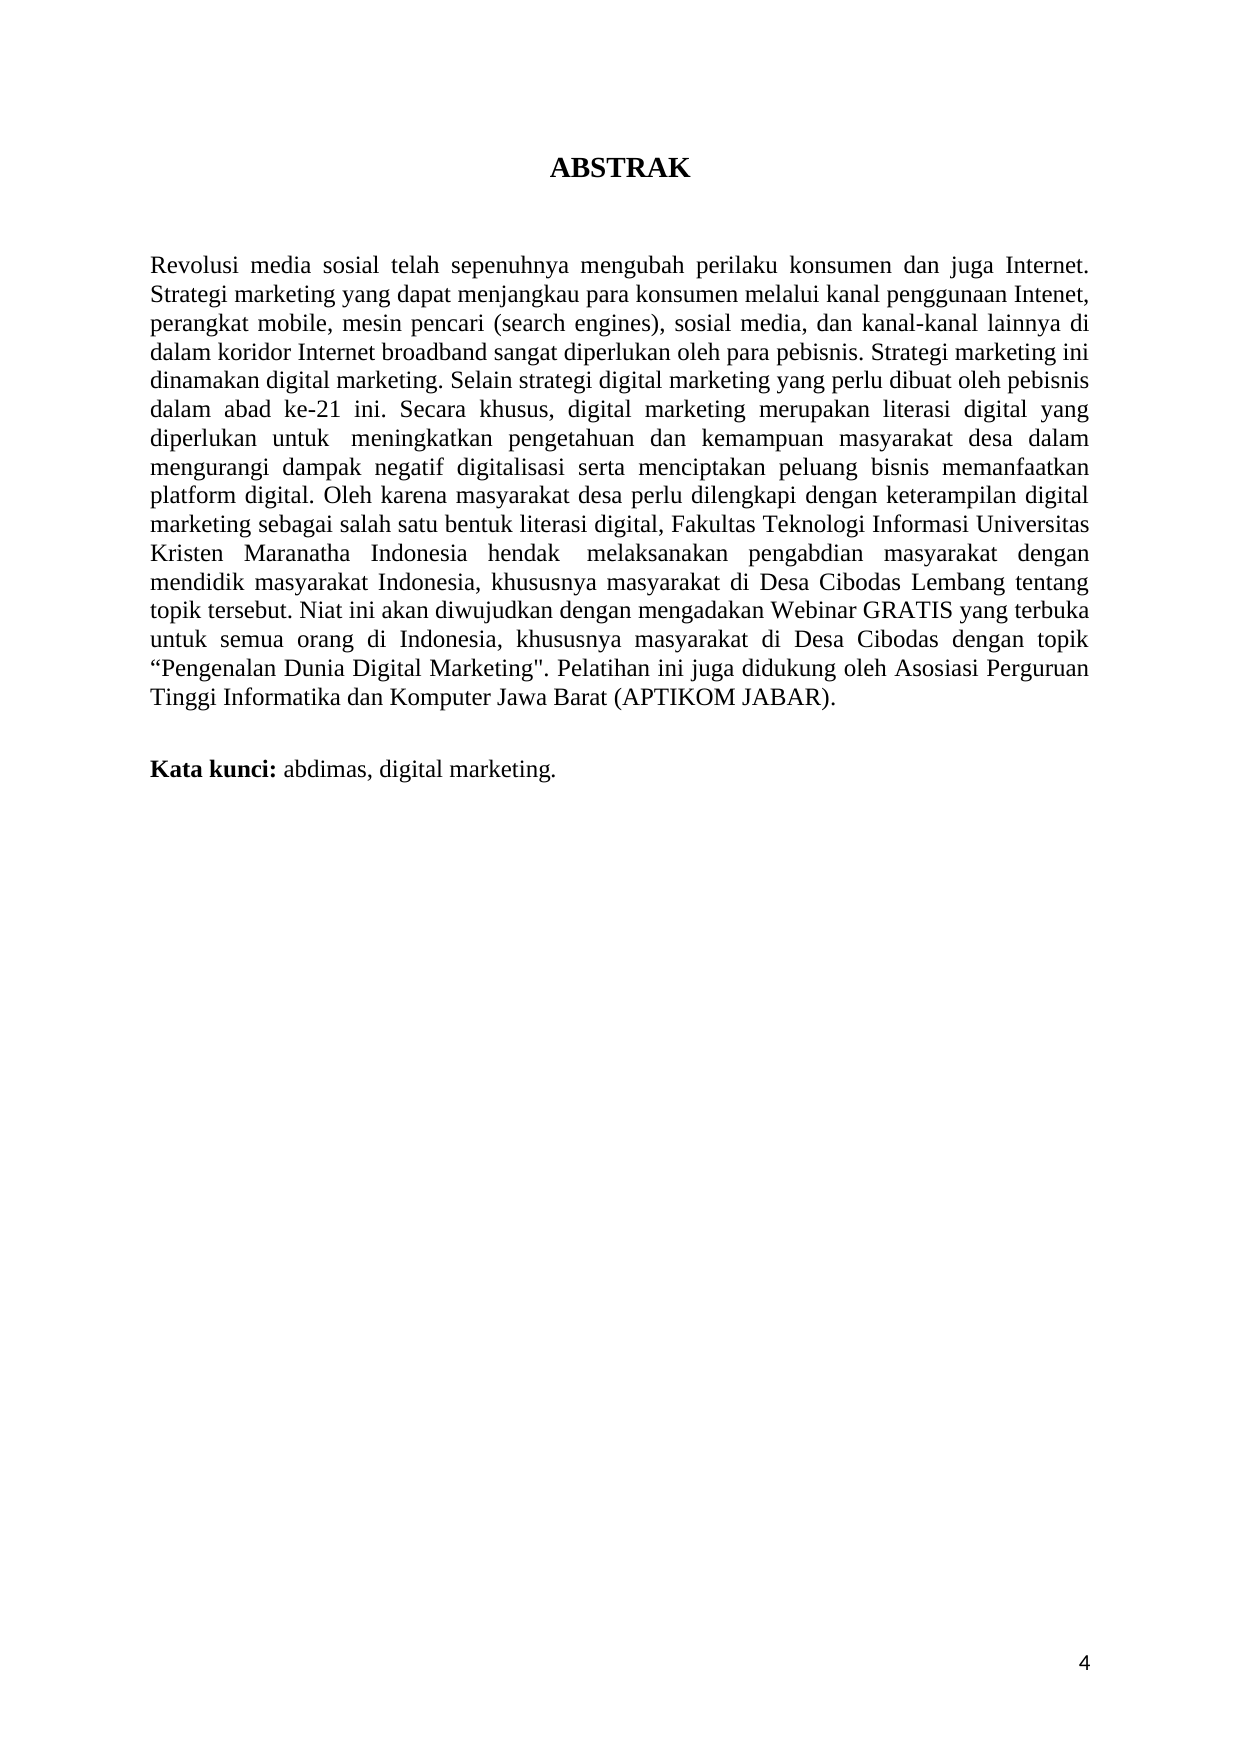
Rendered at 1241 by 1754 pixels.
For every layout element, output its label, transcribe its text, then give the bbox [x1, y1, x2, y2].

text Kata kunci: abdimas, digital marketing. [150, 754, 1090, 782]
text Revolusi media sosial telah sepenuhnya mengubah perilaku konsumen dan juga Internet. Strategi marketing yang dapat menjangkau para konsumen melalui kanal penggunaan Intenet, perangkat mobile, mesin pencari (search engines), sosial media, dan kanal-kanal lainnya di dalam koridor Internet broadband sangat diperlukan oleh para pebisnis. Strategi marketing ini dinamakan digital marketing. Selain strategi digital marketing yang perlu dibuat oleh pebisnis dalam abad ke-21 ini. Secara khusus, digital marketing merupakan literasi digital yang diperlukan untuk meningkatkan pengetahuan dan kemampuan masyarakat desa dalam mengurangi dampak negatif digitalisasi serta menciptakan peluang bisnis memanfaatkan platform digital. Oleh karena masyarakat desa perlu dilengkapi dengan keterampilan digital marketing sebagai salah satu bentuk literasi digital, Fakultas Teknologi Informasi Universitas Kristen Maranatha Indonesia hendak melaksanakan pengabdian masyarakat dengan mendidik masyarakat Indonesia, khususnya masyarakat di Desa Cibodas Lembang tentang topik tersebut. Niat ini akan diwujudkan dengan mengadakan Webinar GRATIS yang terbuka untuk semua orang di Indonesia, khususnya masyarakat di Desa Cibodas dengan topik “Pengenalan Dunia Digital Marketing". Pelatihan ini juga didukung oleh Asosiasi Perguruan Tinggi Informatika dan Komputer Jawa Barat (APTIKOM JABAR). [150, 251, 1090, 711]
text ABSTRAK [150, 150, 1090, 183]
